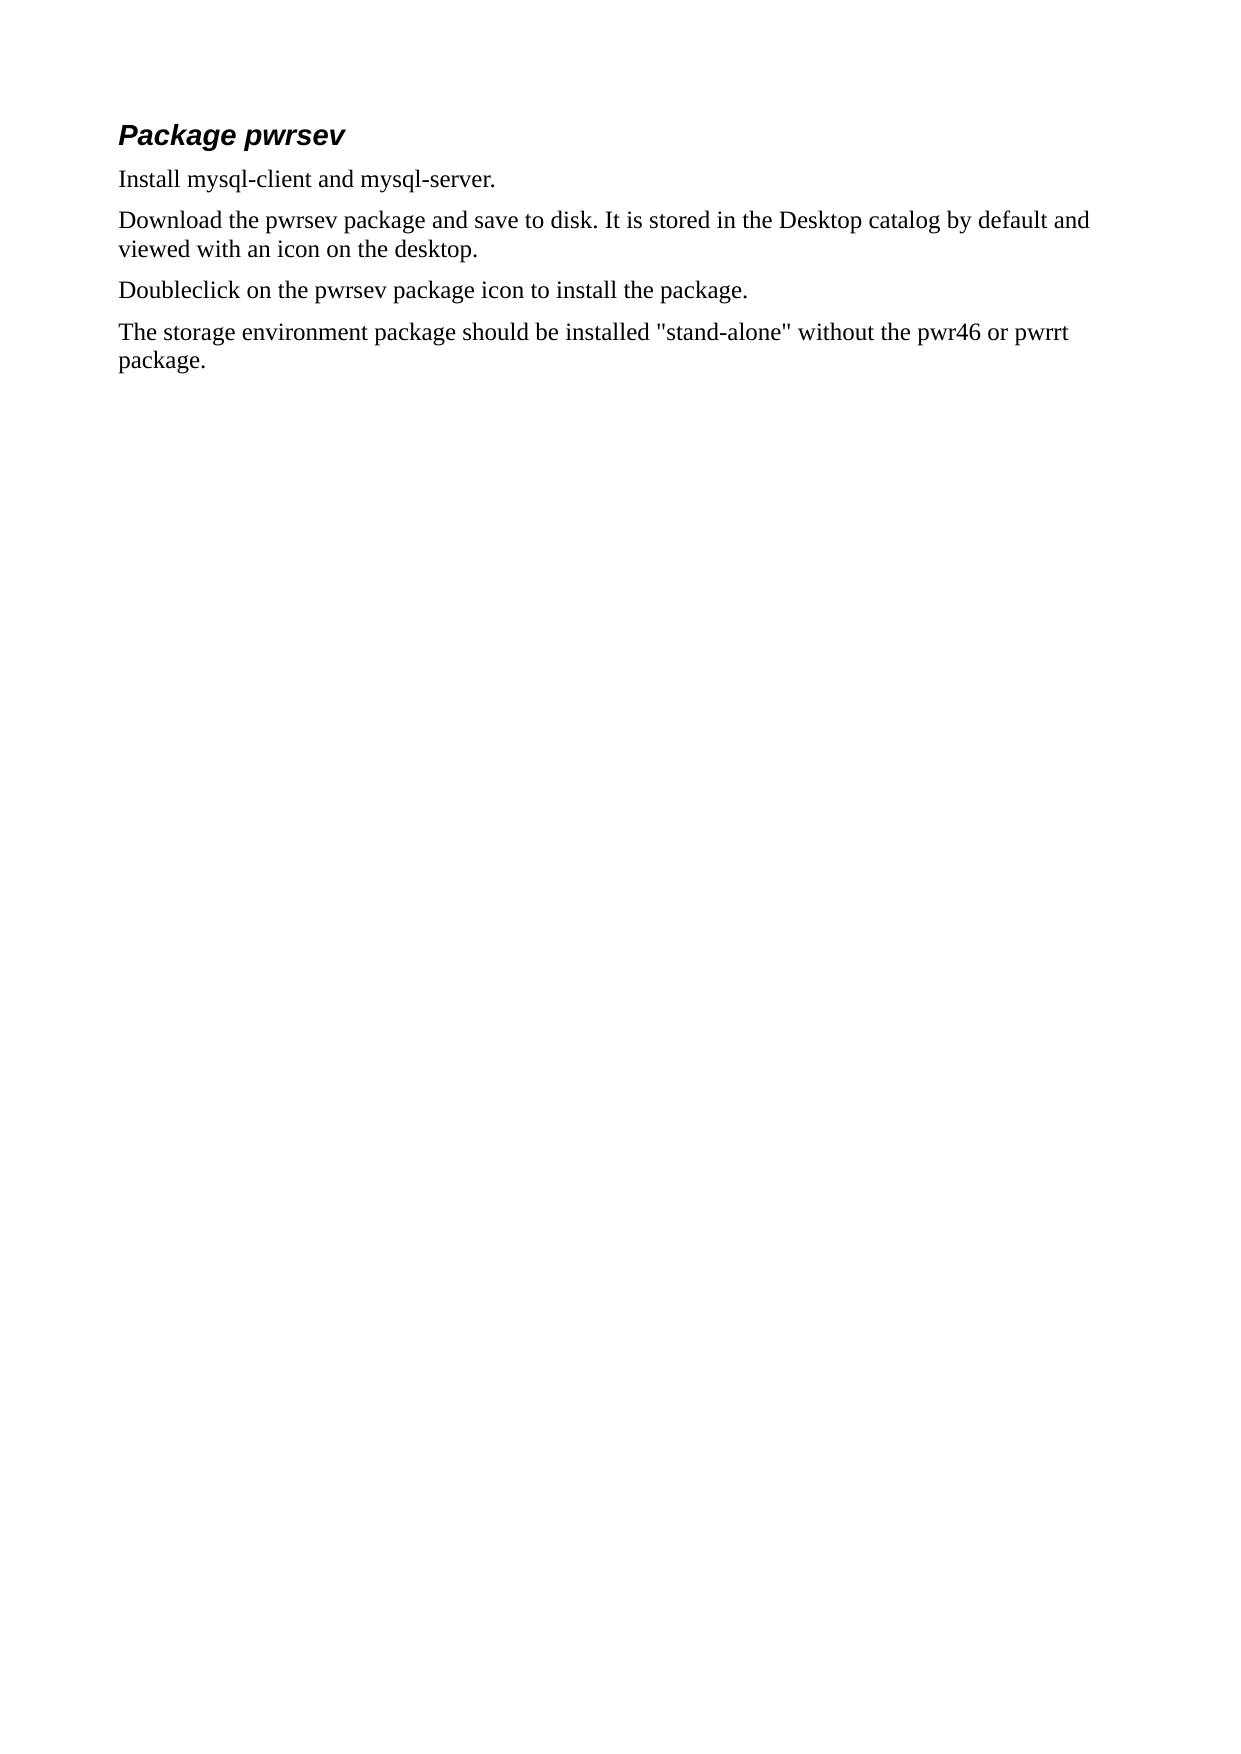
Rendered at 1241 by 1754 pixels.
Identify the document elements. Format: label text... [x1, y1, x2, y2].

text Install mysql-client and mysql-server. [118, 164, 1122, 193]
text Doubleclick on the pwrsev package icon to install the package. [118, 275, 1122, 304]
text Download the pwrsev package and save to disk. It is stored in the Desktop catalog by default and viewed with an icon on the desktop. [118, 205, 1122, 263]
subtitle Package pwrsev [118, 118, 1122, 152]
text The storage environment package should be installed "stand-alone" without the pwr46 or pwrrt package. [118, 317, 1122, 374]
